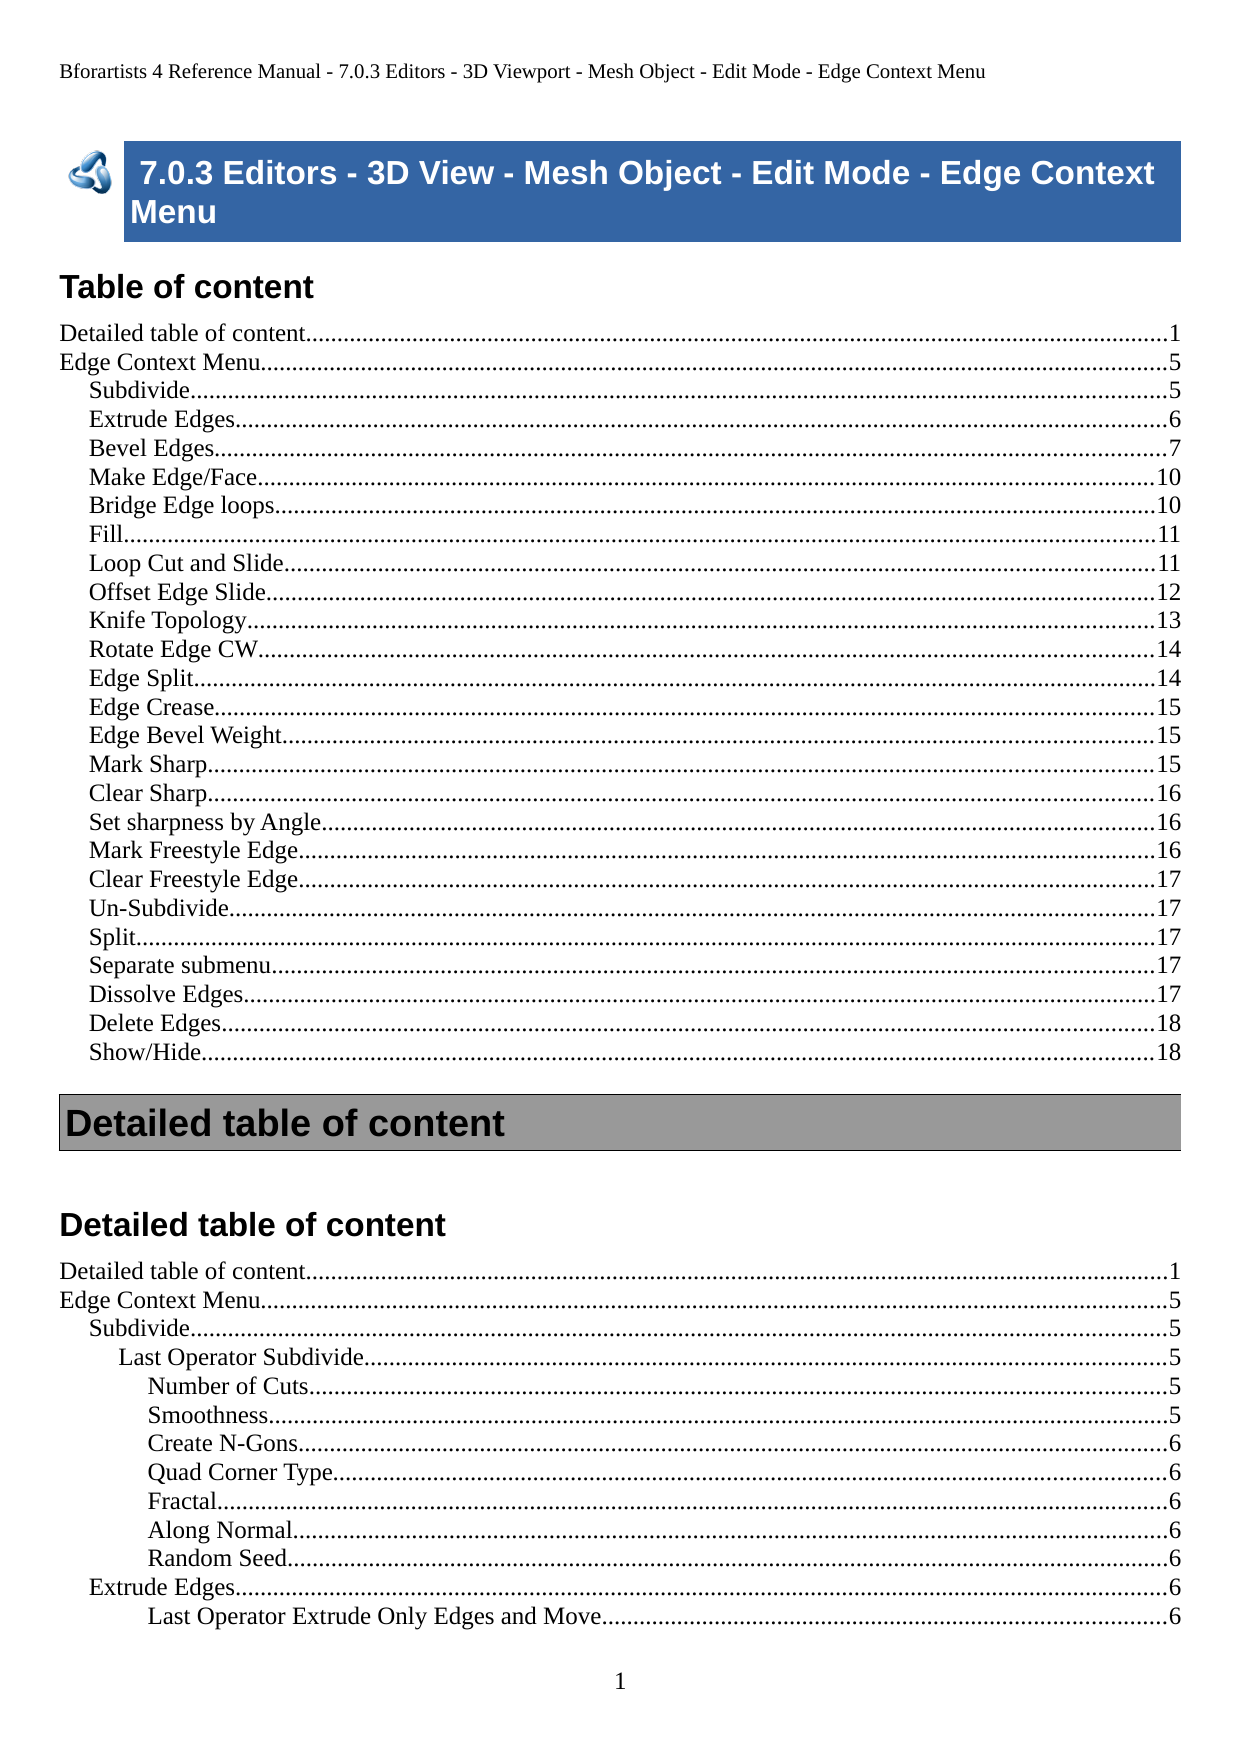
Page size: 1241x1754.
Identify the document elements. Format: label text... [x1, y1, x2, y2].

text Smoothness 5 [147, 1400, 1181, 1428]
text Un-Subdivide 17 [88, 893, 1181, 922]
text Subdivide 5 [88, 375, 1181, 404]
text Extrude Edges 6 [88, 404, 1181, 433]
text Edge Context Menu 5 [59, 1285, 1181, 1313]
text Extrude Edges 6 [88, 1572, 1181, 1601]
text Rotate Edge CW 14 [88, 634, 1181, 663]
text Clear Freestyle Edge 17 [88, 864, 1181, 893]
text Random Seed 6 [147, 1543, 1181, 1572]
text Edge Crease 15 [88, 692, 1181, 720]
text Set sharpness by Angle 16 [88, 807, 1181, 835]
table_header [59, 141, 124, 242]
text Show/Hide 18 [88, 1037, 1181, 1065]
text Separate submenu 17 [88, 950, 1181, 979]
table_header Detailed table of content [60, 1095, 1181, 1150]
subtitle Table of content [59, 267, 1181, 305]
text Quad Corner Type 6 [147, 1457, 1181, 1486]
text Clear Sharp 16 [88, 778, 1181, 807]
text Mark Freestyle Edge 16 [88, 835, 1181, 864]
text Last Operator Subdivide 5 [118, 1342, 1181, 1371]
text Dissolve Edges 17 [88, 979, 1181, 1008]
subtitle Detailed table of content [59, 1205, 1181, 1243]
text Edge Split 14 [88, 663, 1181, 692]
text Create N-Gons 6 [147, 1428, 1181, 1457]
text Edge Bevel Weight 15 [88, 720, 1181, 749]
text Bevel Edges 7 [88, 433, 1181, 462]
table_header 7.0.3 Editors - 3D View - Mesh Object - Edit Mode - Edge Context Menu [124, 141, 1181, 242]
text Number of Cuts 5 [147, 1371, 1181, 1400]
text Bridge Edge loops 10 [88, 490, 1181, 519]
text Split 17 [88, 922, 1181, 950]
text Make Edge/Face 10 [88, 462, 1181, 490]
text Last Operator Extrude Only Edges and Move 6 [147, 1601, 1181, 1630]
text Mark Sharp 15 [88, 749, 1181, 778]
picture [65, 147, 114, 197]
text Offset Edge Slide 12 [88, 577, 1181, 605]
text Delete Edges 18 [88, 1008, 1181, 1037]
text Loop Cut and Slide 11 [88, 548, 1181, 577]
text Fractal 6 [147, 1486, 1181, 1515]
text Detailed table of content 1 [59, 1256, 1181, 1285]
text Fill 11 [88, 519, 1181, 548]
text Subdivide 5 [88, 1313, 1181, 1342]
text Knife Topology 13 [88, 605, 1181, 634]
text Edge Context Menu 5 [59, 347, 1181, 375]
text Detailed table of content 1 [59, 318, 1181, 347]
text Along Normal 6 [147, 1515, 1181, 1543]
